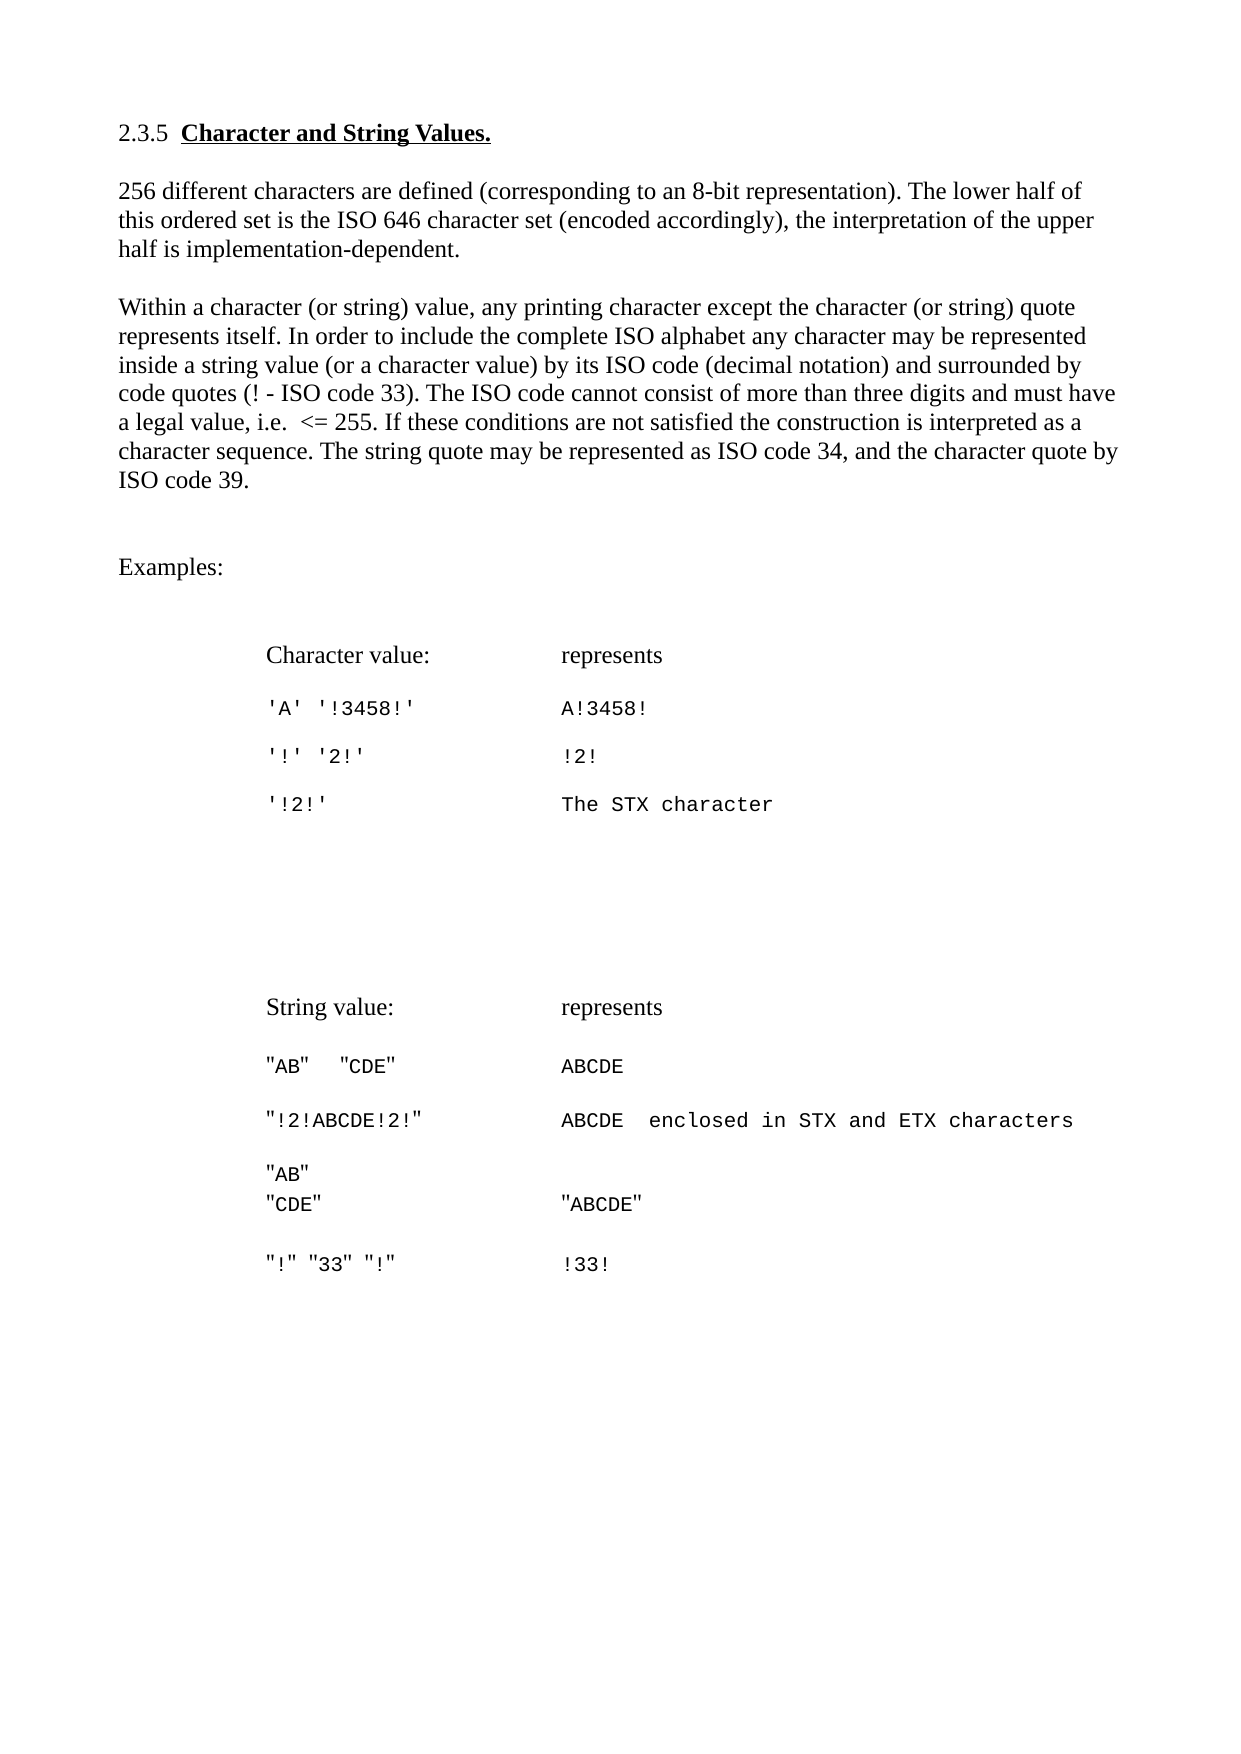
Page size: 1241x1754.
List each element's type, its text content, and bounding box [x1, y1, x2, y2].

text ''!2!ABCDE!2!'' ABCDE enclosed in STX and ETX characters [118, 1104, 1122, 1134]
text ''AB'' ''CDE'' ABCDE [118, 1050, 1122, 1080]
text ''!'' ''33'' ''!'' !33! [118, 1248, 1122, 1277]
text '!2!' The STX character [118, 794, 1122, 818]
text 'A' '!3458!' A!3458! [118, 698, 1122, 722]
text ''CDE'' ''ABCDE'' [118, 1188, 1122, 1218]
text '!' '2!' !2! [118, 746, 1122, 770]
text ''AB'' [118, 1158, 1122, 1188]
text 256 different characters are defined (corresponding to an 8-bit representation). The lower half of this ordered set is the ISO 646 character set (encoded accordingly), the interpretation of the upper half is implementation-dependent. [118, 176, 1122, 263]
text 2.3.5 Character and String Values. [118, 118, 1122, 147]
text Character value: represents [118, 640, 1122, 668]
text Within a character (or string) value, any printing character except the character (or string) quote represents itself. In order to include the complete ISO alphabet any character may be represented inside a string value (or a character value) by its ISO code (decimal notation) and surrounded by code quotes (! - ISO code 33). The ISO code cannot consist of more than three digits and must have a legal value, i.e. <= 255. If these conditions are not satisfied the construction is interpreted as a character sequence. The string quote may be represented as ISO code 34, and the character quote by ISO code 39. [118, 292, 1122, 493]
text Examples: [118, 552, 1122, 581]
text String value: represents [118, 992, 1122, 1021]
